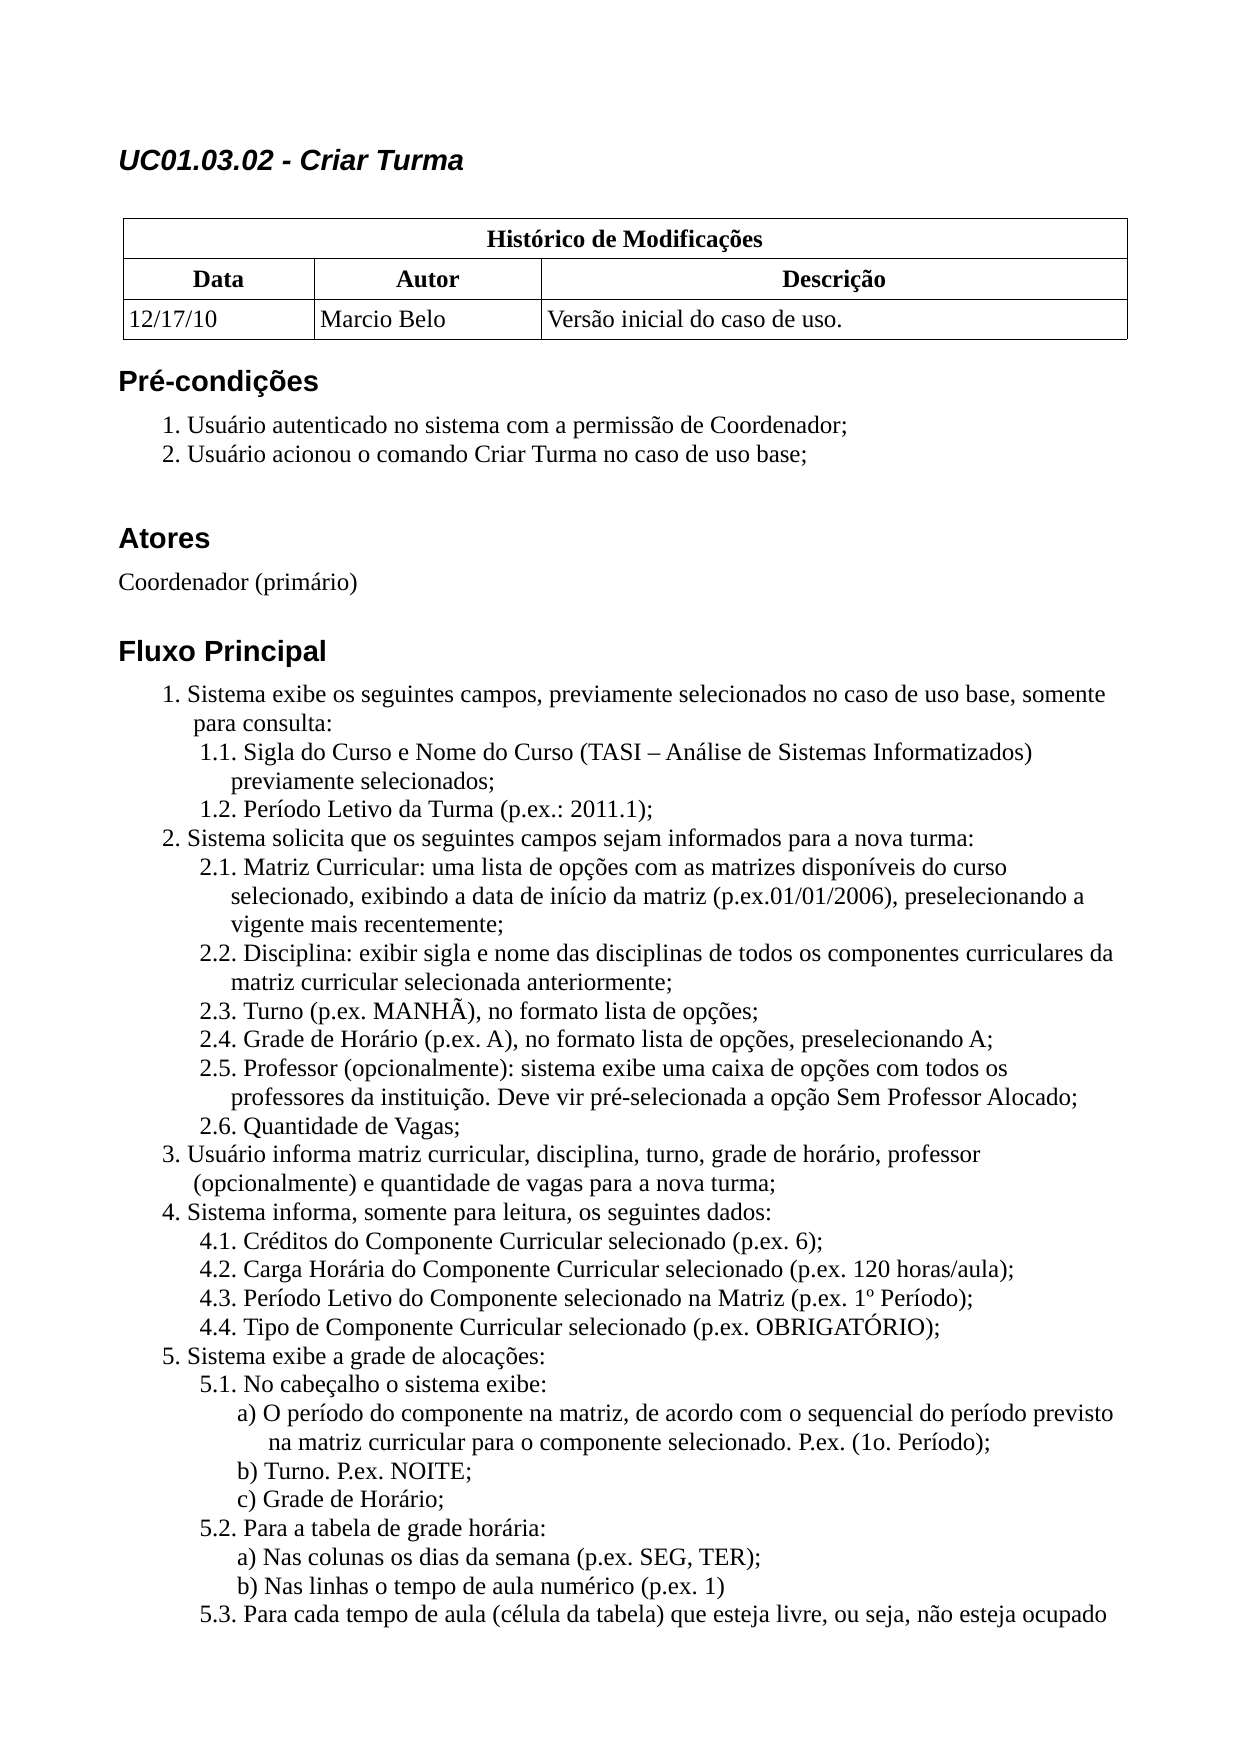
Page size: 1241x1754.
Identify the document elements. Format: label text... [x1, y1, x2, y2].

list Usuário acionou o comando Criar Turma no caso de uso base; [156, 439, 1122, 467]
table_cell Versão inicial do caso de uso. [542, 300, 1127, 339]
text Coordenador (primário) [118, 567, 1122, 596]
list Nas linhas o tempo de aula numérico (p.ex. 1) [231, 1571, 1122, 1599]
list Para cada tempo de aula (célula da tabela) que esteja livre, ou seja, não esteja ocupado [193, 1599, 1122, 1628]
list Carga Horária do Componente Curricular selecionado (p.ex. 120 horas/aula); [193, 1254, 1122, 1283]
table_cell Autor [315, 259, 541, 298]
list Turno. P.ex. NOITE; [231, 1456, 1122, 1484]
list Sistema informa, somente para leitura, os seguintes dados: [156, 1197, 1122, 1226]
table_cell Descrição [542, 259, 1127, 298]
list Período Letivo da Turma (p.ex.: 2011.1); [193, 794, 1122, 823]
list Quantidade de Vagas; [193, 1111, 1122, 1139]
list Período Letivo do Componente selecionado na Matriz (p.ex. 1º Período); [193, 1283, 1122, 1312]
list Usuário autenticado no sistema com a permissão de Coordenador; [156, 410, 1122, 439]
list Grade de Horário; [231, 1484, 1122, 1513]
subtitle Atores [118, 521, 1122, 555]
list Usuário informa matriz curricular, disciplina, turno, grade de horário, professor (opcionalmente) e quantidade de vagas para a nova turma; [156, 1139, 1122, 1197]
table_header Histórico de Modificações [124, 219, 1127, 258]
subtitle Fluxo Principal [118, 633, 1122, 667]
list Créditos do Componente Curricular selecionado (p.ex. 6); [193, 1226, 1122, 1254]
table_cell Data [124, 259, 314, 298]
list No cabeçalho o sistema exibe: [193, 1369, 1122, 1398]
list Tipo de Componente Curricular selecionado (p.ex. OBRIGATÓRIO); [193, 1312, 1122, 1341]
subtitle UC01.03.02 - Criar Turma [118, 143, 1122, 177]
table_cell Marcio Belo [315, 300, 541, 339]
list Grade de Horário (p.ex. A), no formato lista de opções, preselecionando A; [193, 1024, 1122, 1053]
list Sistema solicita que os seguintes campos sejam informados para a nova turma: [156, 823, 1122, 852]
list Turno (p.ex. MANHÃ), no formato lista de opções; [193, 996, 1122, 1024]
list Disciplina: exibir sigla e nome das disciplinas de todos os componentes curriculares da matriz curricular selecionada anteriormente; [193, 938, 1122, 996]
list Nas colunas os dias da semana (p.ex. SEG, TER); [231, 1542, 1122, 1571]
list Sigla do Curso e Nome do Curso (TASI – Análise de Sistemas Informatizados) previamente selecionados; [193, 737, 1122, 794]
list Sistema exibe a grade de alocações: [156, 1341, 1122, 1369]
table_cell 17/12/10 [124, 300, 314, 339]
list Para a tabela de grade horária: [193, 1513, 1122, 1542]
list Professor (opcionalmente): sistema exibe uma caixa de opções com todos os professores da instituição. Deve vir pré-selecionada a opção Sem Professor Alocado; [193, 1053, 1122, 1111]
subtitle Pré-condições [118, 364, 1122, 397]
list Matriz Curricular: uma lista de opções com as matrizes disponíveis do curso selecionado, exibindo a data de início da matriz (p.ex.01/01/2006), preselecionando a vigente mais recentemente; [193, 852, 1122, 938]
list O período do componente na matriz, de acordo com o sequencial do período previsto na matriz curricular para o componente selecionado. P.ex. (1o. Período); [231, 1398, 1122, 1456]
list Sistema exibe os seguintes campos, previamente selecionados no caso de uso base, somente para consulta: [156, 679, 1122, 737]
